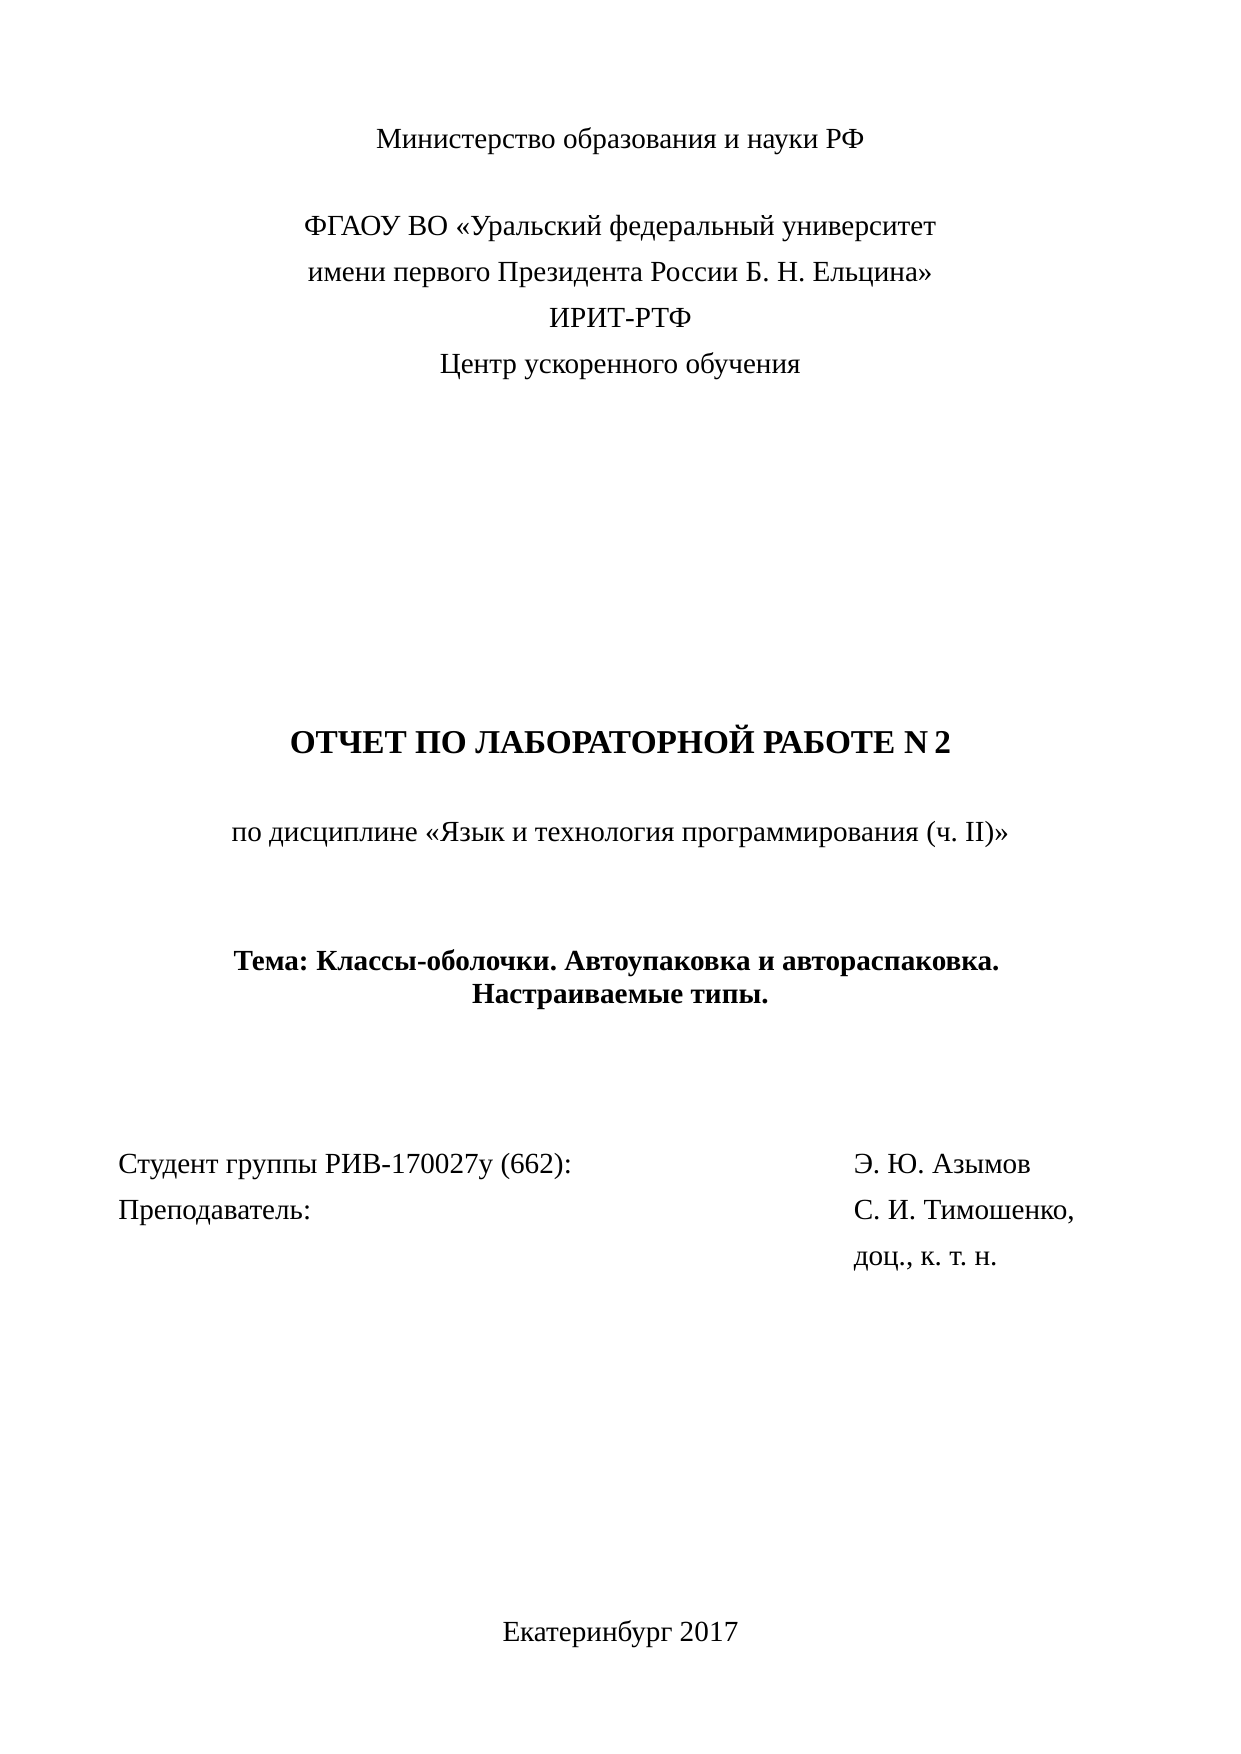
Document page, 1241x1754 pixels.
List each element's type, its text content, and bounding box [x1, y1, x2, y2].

text Тема: Классы-оболочки. Автоупаковка и автораспаковка. Настраиваемые типы. [118, 943, 1122, 1010]
text ОТЧЕТ ПО ЛАБОРАТОРНОЙ РАБОТЕ N 2 [118, 722, 1122, 761]
text Министерство образования и науки РФ [118, 121, 1122, 154]
text Преподаватель: С. И. Тимошенко, [118, 1192, 1122, 1226]
text доц., к. т. н. [118, 1238, 1122, 1272]
text Центр ускоренного обучения [118, 346, 1122, 380]
text по дисциплине «Язык и технология программирования (ч. II)» [118, 814, 1122, 848]
text ФГАОУ ВО «Уральский федеральный университет [118, 208, 1122, 242]
text Екатеринбург 2017 [118, 1614, 1122, 1648]
text ИРИТ-РТФ [118, 300, 1122, 334]
text имени первого Президента России Б. Н. Ельцина» [118, 254, 1122, 288]
text Студент группы РИВ-170027у (662): Э. Ю. Азымов [118, 1146, 1122, 1180]
